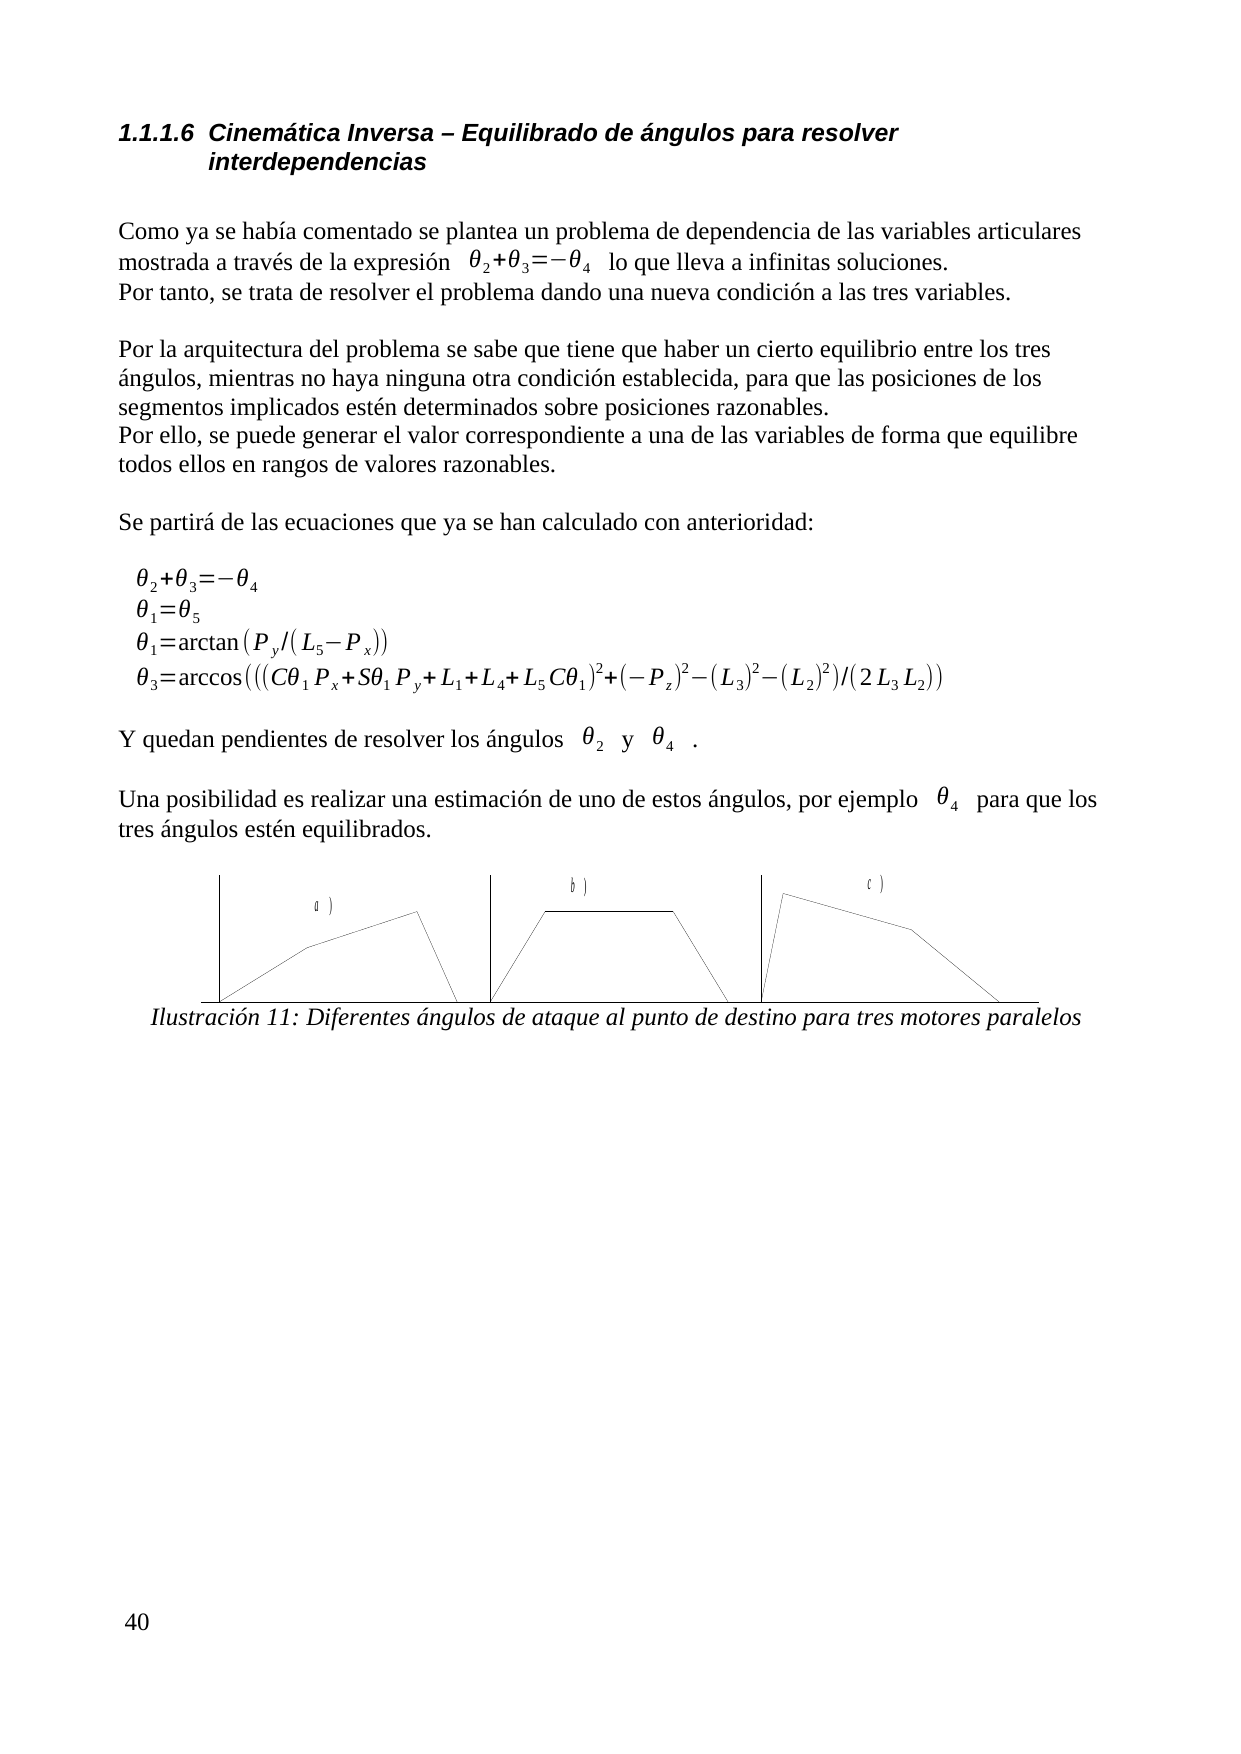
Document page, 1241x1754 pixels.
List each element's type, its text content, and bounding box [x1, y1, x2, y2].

text Se partirá de las ecuaciones que ya se han calculado con anterioridad: [118, 507, 1122, 535]
text Como ya se había comentado se plantea un problema de dependencia de las variables articulares mostrada a través de la expresiónlo que lleva a infinitas soluciones. [118, 216, 1122, 277]
text Y quedan pendientes de resolver los ángulosy. [118, 723, 1122, 754]
text Por la arquitectura del problema se sabe que tiene que haber un cierto equilibrio entre los tres ángulos, mientras no haya ninguna otra condición establecida, para que las posiciones de los segmentos implicados estén determinados sobre posiciones razonables. [118, 334, 1122, 420]
text Por tanto, se trata de resolver el problema dando una nueva condición a las tres variables. [118, 277, 1122, 305]
text Una posibilidad es realizar una estimación de uno de estos ángulos, por ejemplopara que los tres ángulos estén equilibrados. [118, 783, 1122, 843]
text Por ello, se puede generar el valor correspondiente a una de las variables de forma que equilibre todos ellos en rangos de valores razonables. [118, 420, 1122, 478]
text Ilustración 11: Diferentes ángulos de ataque al punto de destino para tres motores paralelos [150, 884, 1090, 1031]
subtitle Cinemática Inversa – Equilibrado de ángulos para resolver interdependencias [118, 118, 1122, 175]
